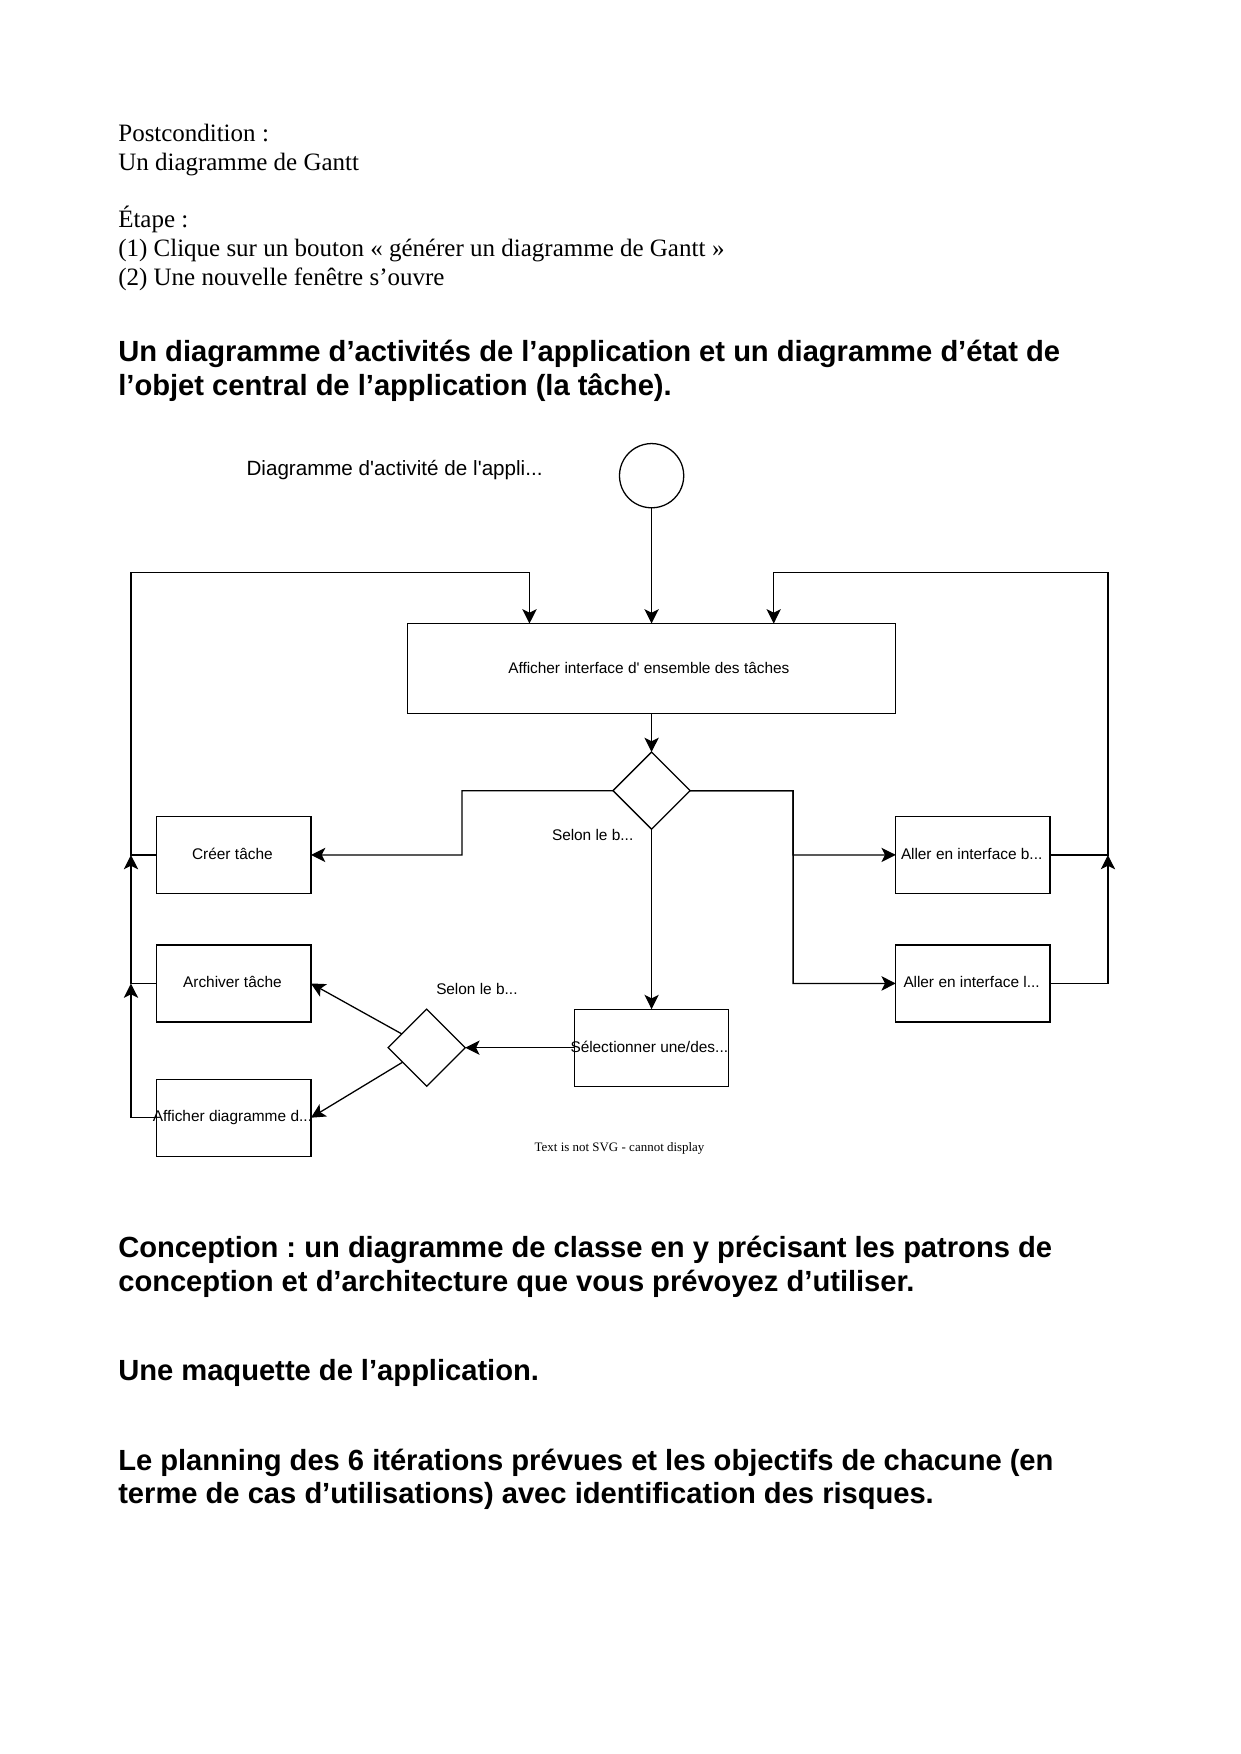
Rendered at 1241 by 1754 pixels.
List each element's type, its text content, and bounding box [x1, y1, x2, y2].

text Étape : [118, 204, 1122, 233]
text Un diagramme de Gantt [118, 147, 1122, 176]
subtitle Une maquette de l’application. [118, 1353, 1122, 1387]
subtitle Conception : un diagramme de classe en y précisant les patrons de conception et d’architecture que vous prévoyez d’utiliser. [118, 1230, 1122, 1297]
text (2) Une nouvelle fenêtre s’ouvre [118, 262, 1122, 291]
text (1) Clique sur un bouton « générer un diagramme de Gantt » [118, 233, 1122, 262]
subtitle Un diagramme d’activités de l’application et un diagramme d’état de l’objet central de l’application (la tâche). [118, 334, 1122, 401]
subtitle Le planning des 6 itérations prévues et les objectifs de chacune (en terme de cas d’utilisations) avec identification des risques. [118, 1443, 1122, 1510]
text Postcondition : [118, 118, 1122, 147]
